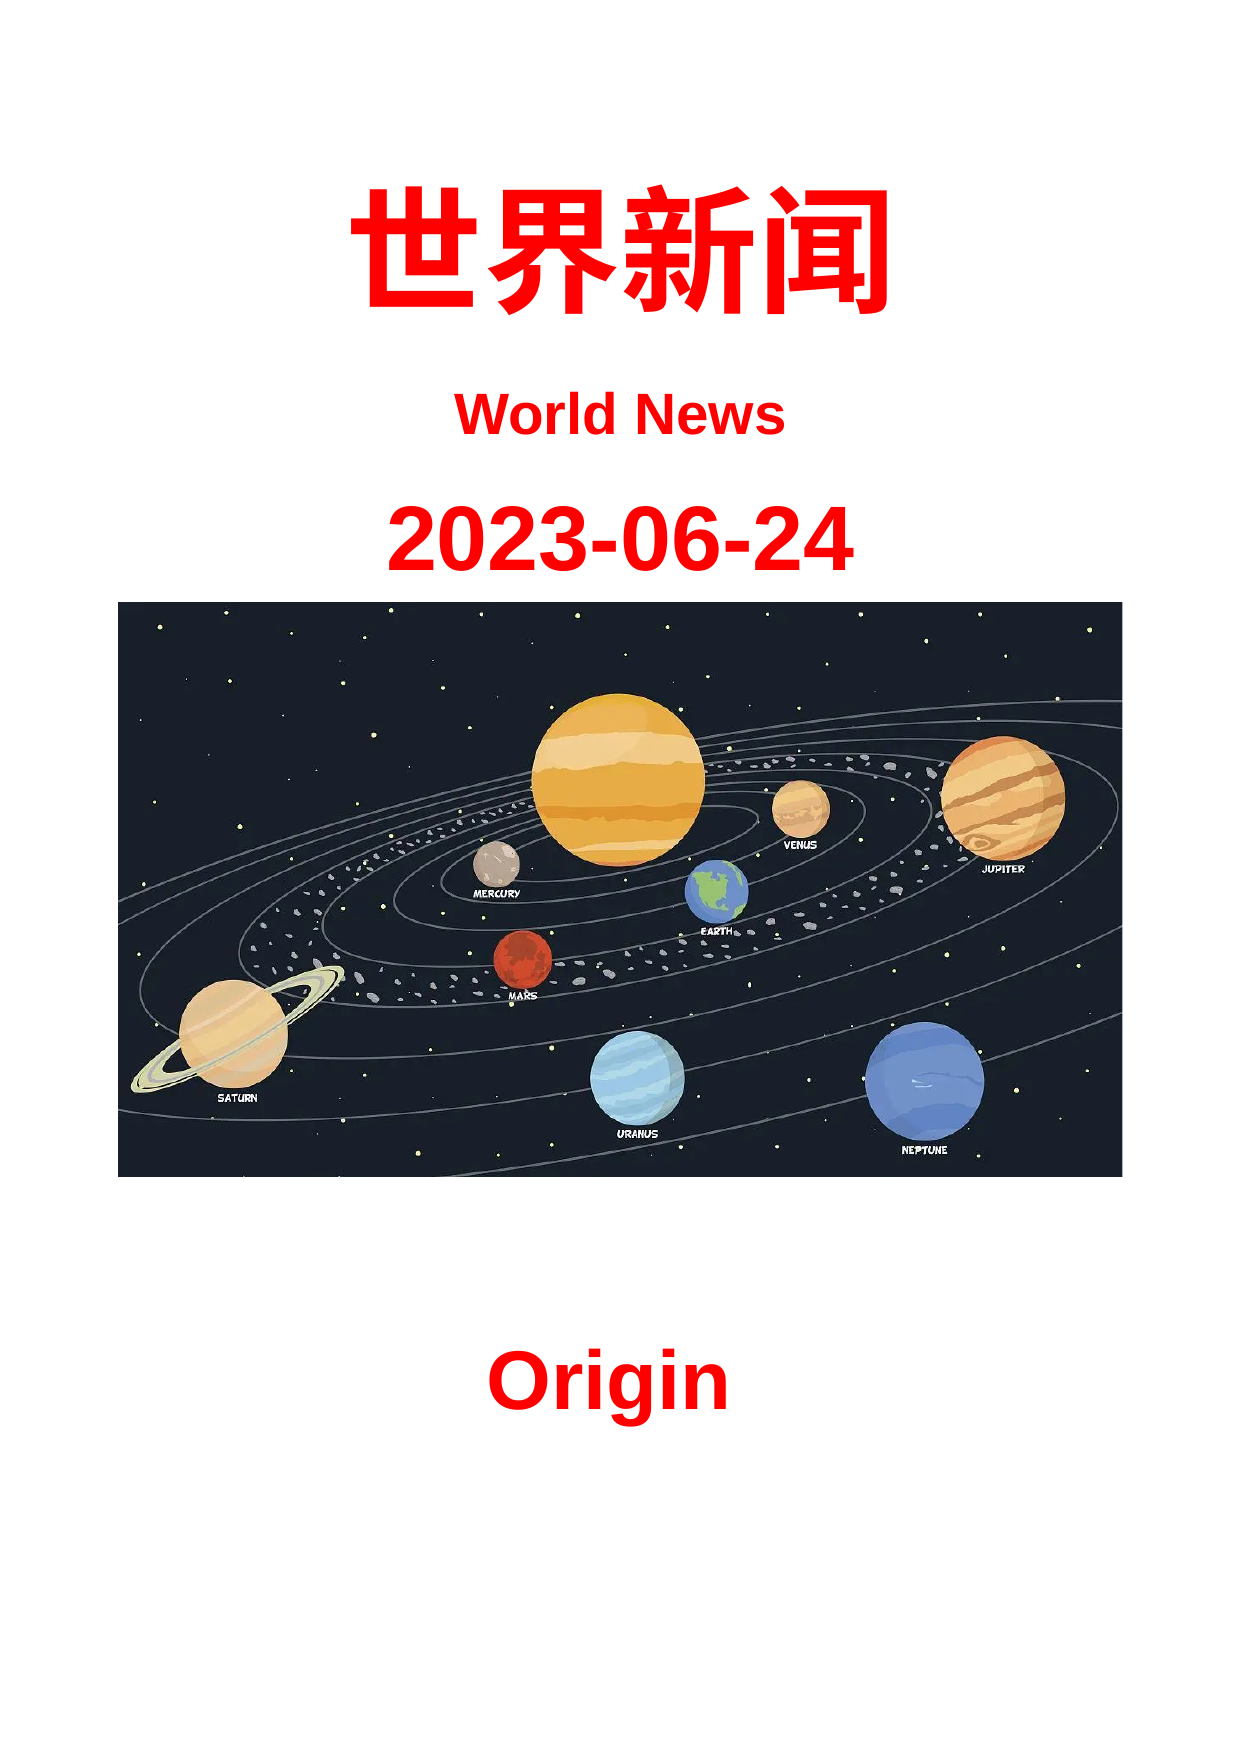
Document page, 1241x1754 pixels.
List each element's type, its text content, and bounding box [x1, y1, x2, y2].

subtitle Origin [118, 1331, 1122, 1427]
subtitle 世界新闻 [118, 143, 1122, 342]
picture [118, 602, 1123, 1177]
subtitle 2023-06-24 [118, 484, 1122, 590]
subtitle World News [118, 380, 1122, 447]
